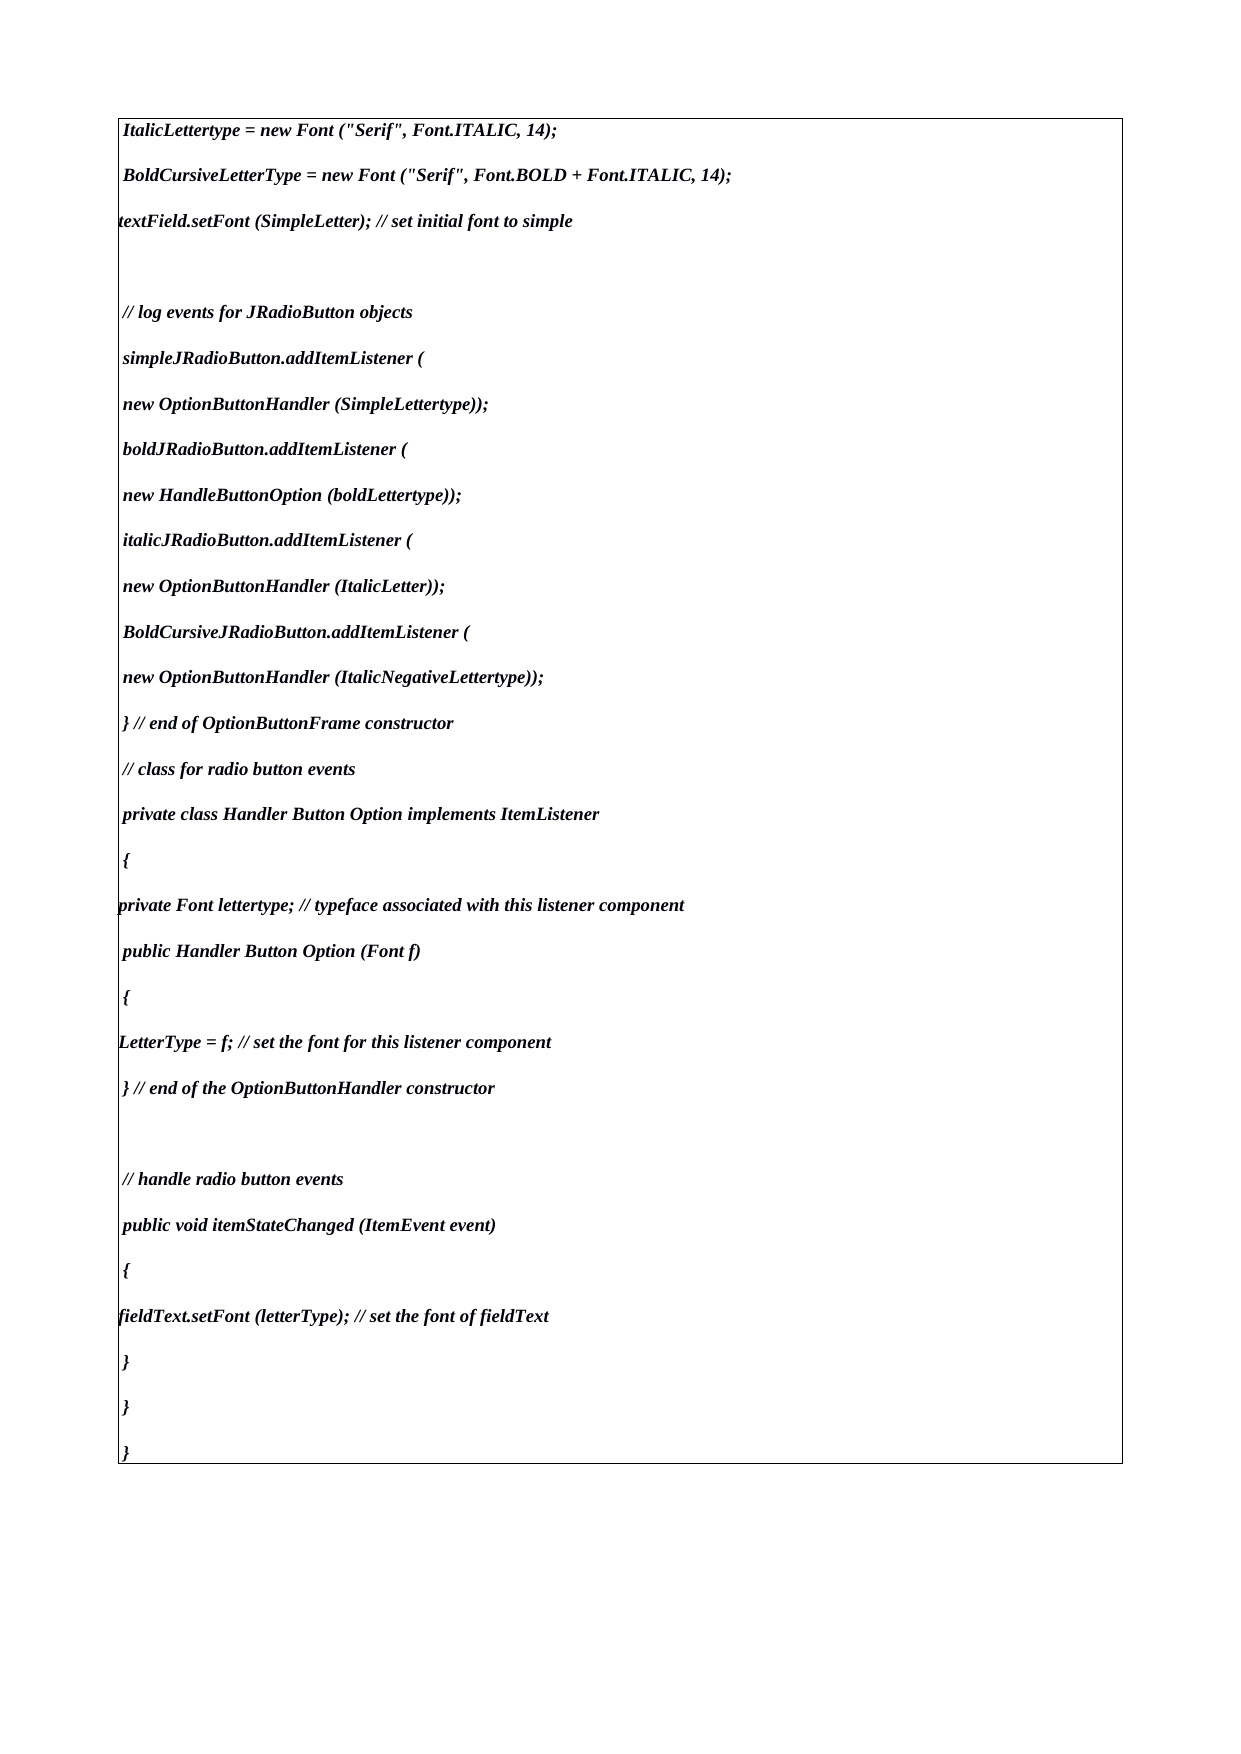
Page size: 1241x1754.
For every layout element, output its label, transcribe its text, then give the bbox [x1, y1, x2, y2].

text new HandleButtonOption (boldLettertype)); [119, 483, 1122, 505]
text public void itemStateChanged (ItemEvent event) [119, 1213, 1122, 1235]
text // log events for JRadioButton objects [119, 301, 1122, 323]
text } // end of the OptionButtonHandler constructor [119, 1076, 1122, 1098]
text } // end of OptionButtonFrame constructor [119, 711, 1122, 733]
text new OptionButtonHandler (ItalicLetter)); [119, 574, 1122, 596]
text boldJRadioButton.addItemListener ( [119, 437, 1122, 459]
text { [119, 1259, 1122, 1281]
text new OptionButtonHandler (SimpleLettertype)); [119, 392, 1122, 414]
text BoldCursiveJRadioButton.addItemListener ( [119, 620, 1122, 642]
text BoldCursiveLetterType = new Font ("Serif", Font.BOLD + Font.ITALIC, 14); [119, 164, 1122, 186]
text // class for radio button events [119, 757, 1122, 779]
text ItalicLettertype = new Font ("Serif", Font.ITALIC, 14); [119, 119, 1122, 140]
text textField.setFont (SimpleLetter); // set initial font to simple [119, 209, 1122, 231]
text public Handler Button Option (Font f) [119, 939, 1122, 961]
text LetterType = f; // set the font for this listener component [119, 1031, 1122, 1053]
text private Font lettertype; // typeface associated with this listener component [119, 894, 1122, 916]
text } [119, 1350, 1122, 1372]
text } [119, 1441, 1122, 1463]
text new OptionButtonHandler (ItalicNegativeLettertype)); [119, 666, 1122, 688]
text // handle radio button events [119, 1167, 1122, 1189]
text private class Handler Button Option implements ItemListener [119, 802, 1122, 824]
text { [119, 985, 1122, 1007]
text simpleJRadioButton.addItemListener ( [119, 346, 1122, 368]
text } [119, 1396, 1122, 1418]
text { [119, 848, 1122, 870]
text italicJRadioButton.addItemListener ( [119, 529, 1122, 551]
text fieldText.setFont (letterType); // set the font of fieldText [119, 1304, 1122, 1326]
